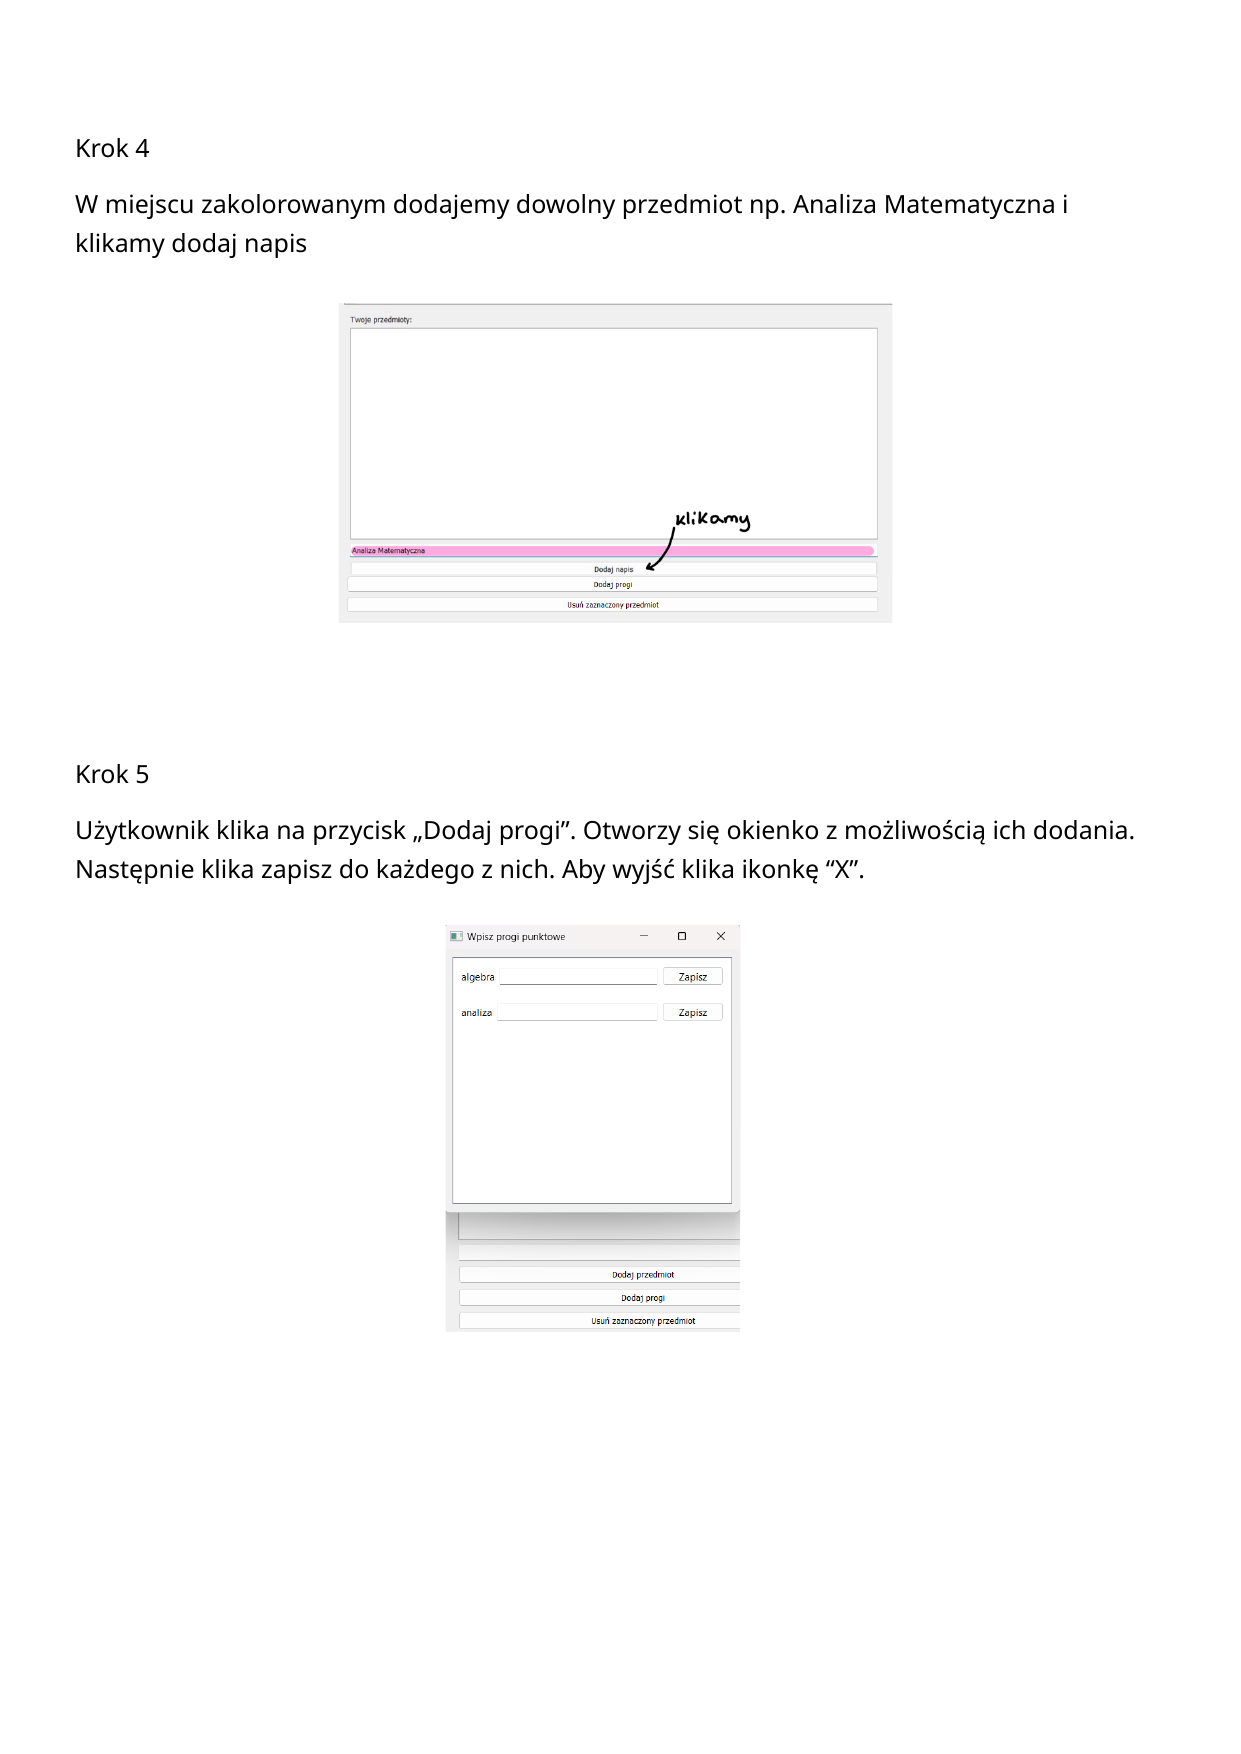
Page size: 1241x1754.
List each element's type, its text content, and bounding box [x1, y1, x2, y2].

text Krok 5 [75, 756, 1165, 791]
picture [338, 303, 893, 623]
text Użytkownik klika na przycisk „Dodaj progi”. Otworzy się okienko z możliwością ich dodania. Następnie klika zapisz do każdego z nich. Aby wyjść klika ikonkę “X”. [75, 812, 1165, 886]
picture [445, 925, 741, 1332]
text W miejscu zakolorowanym dodajemy dowolny przedmiot np. Analiza Matematyczna i klikamy dodaj napis [75, 187, 1165, 260]
text Krok 4 [75, 131, 1165, 165]
